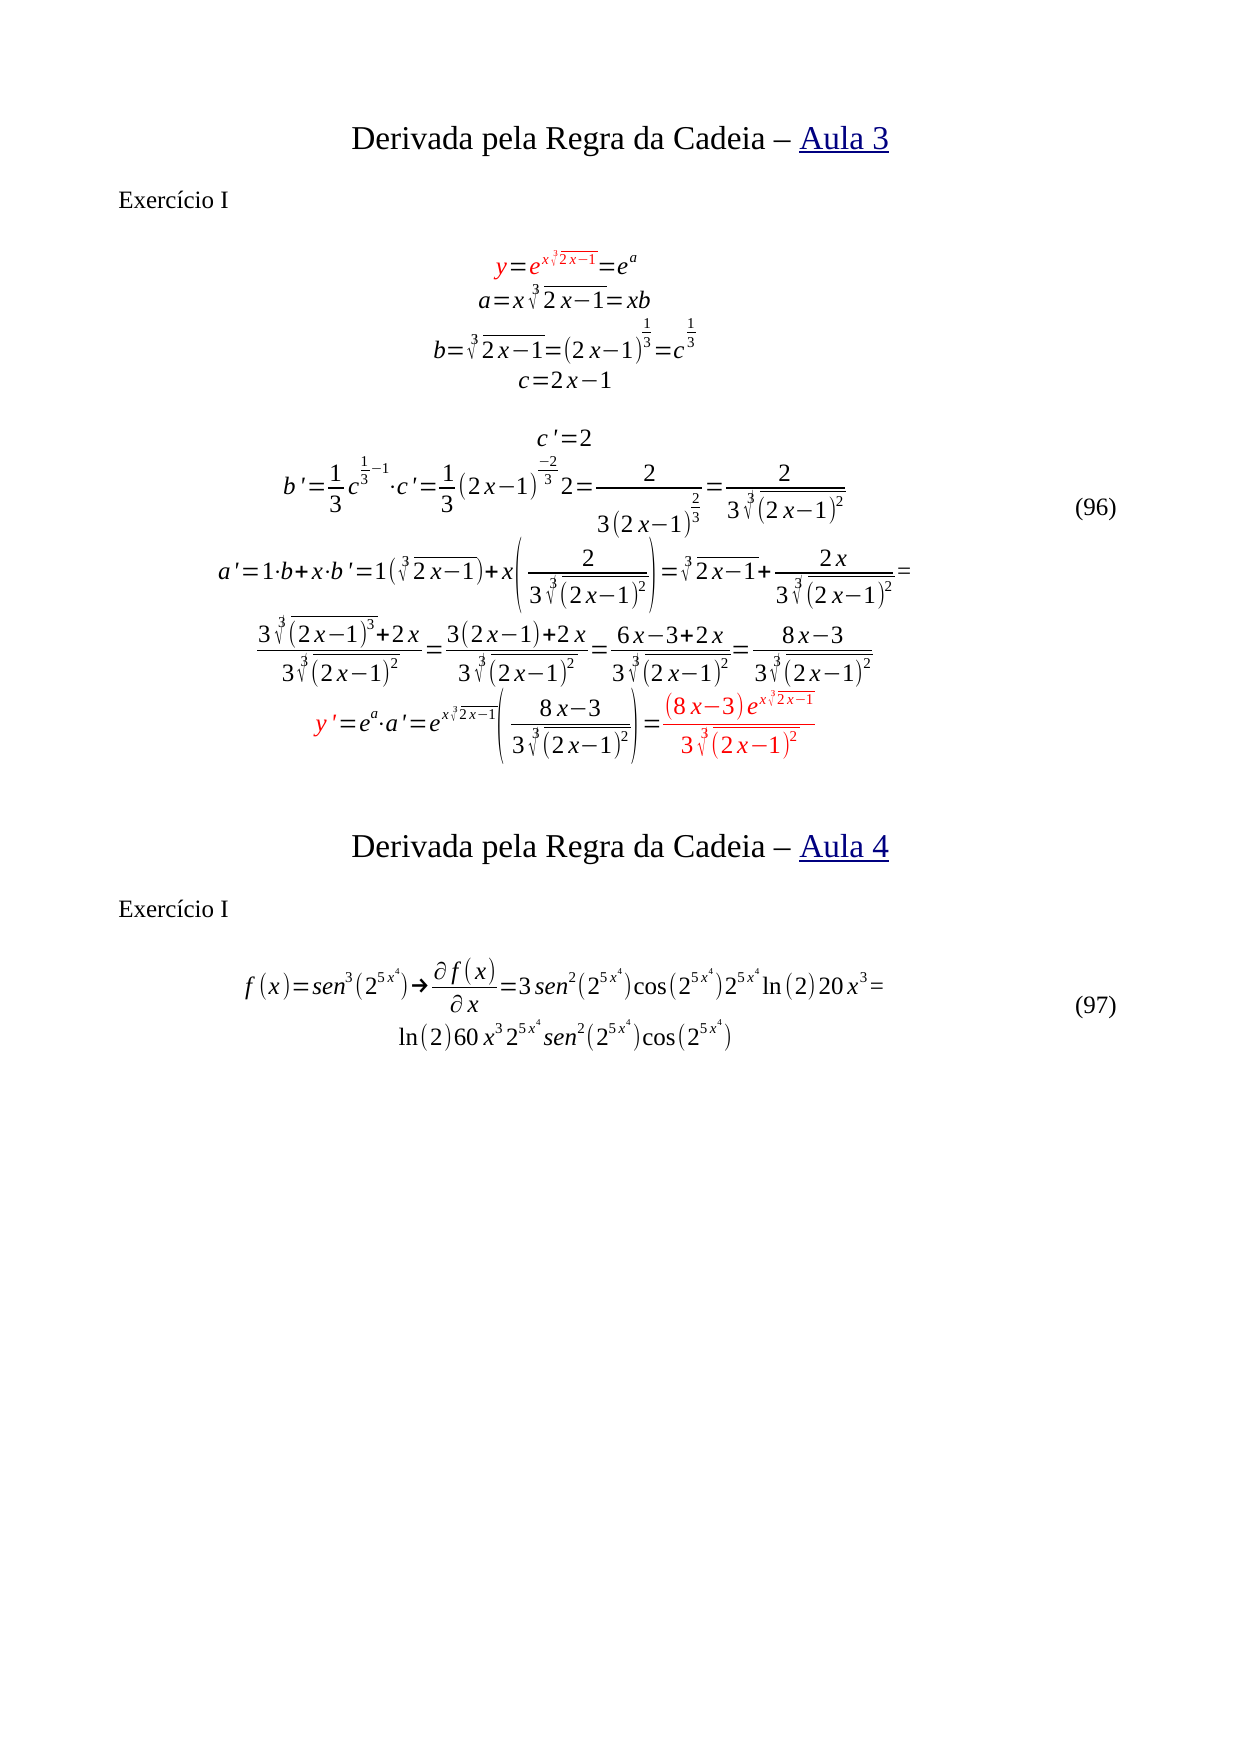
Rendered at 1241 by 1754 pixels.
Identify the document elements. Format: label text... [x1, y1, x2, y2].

text Exercício I [118, 185, 1122, 214]
text Derivada pela Regra da Cadeia – Aula 4 [118, 827, 1122, 865]
table_header [118, 951, 1010, 1058]
text Exercício I [118, 894, 1122, 922]
table_header [118, 243, 1010, 769]
table_header (96) [1010, 243, 1122, 769]
text Derivada pela Regra da Cadeia – Aula 3 [118, 118, 1122, 156]
table_header (97) [1010, 951, 1122, 1058]
